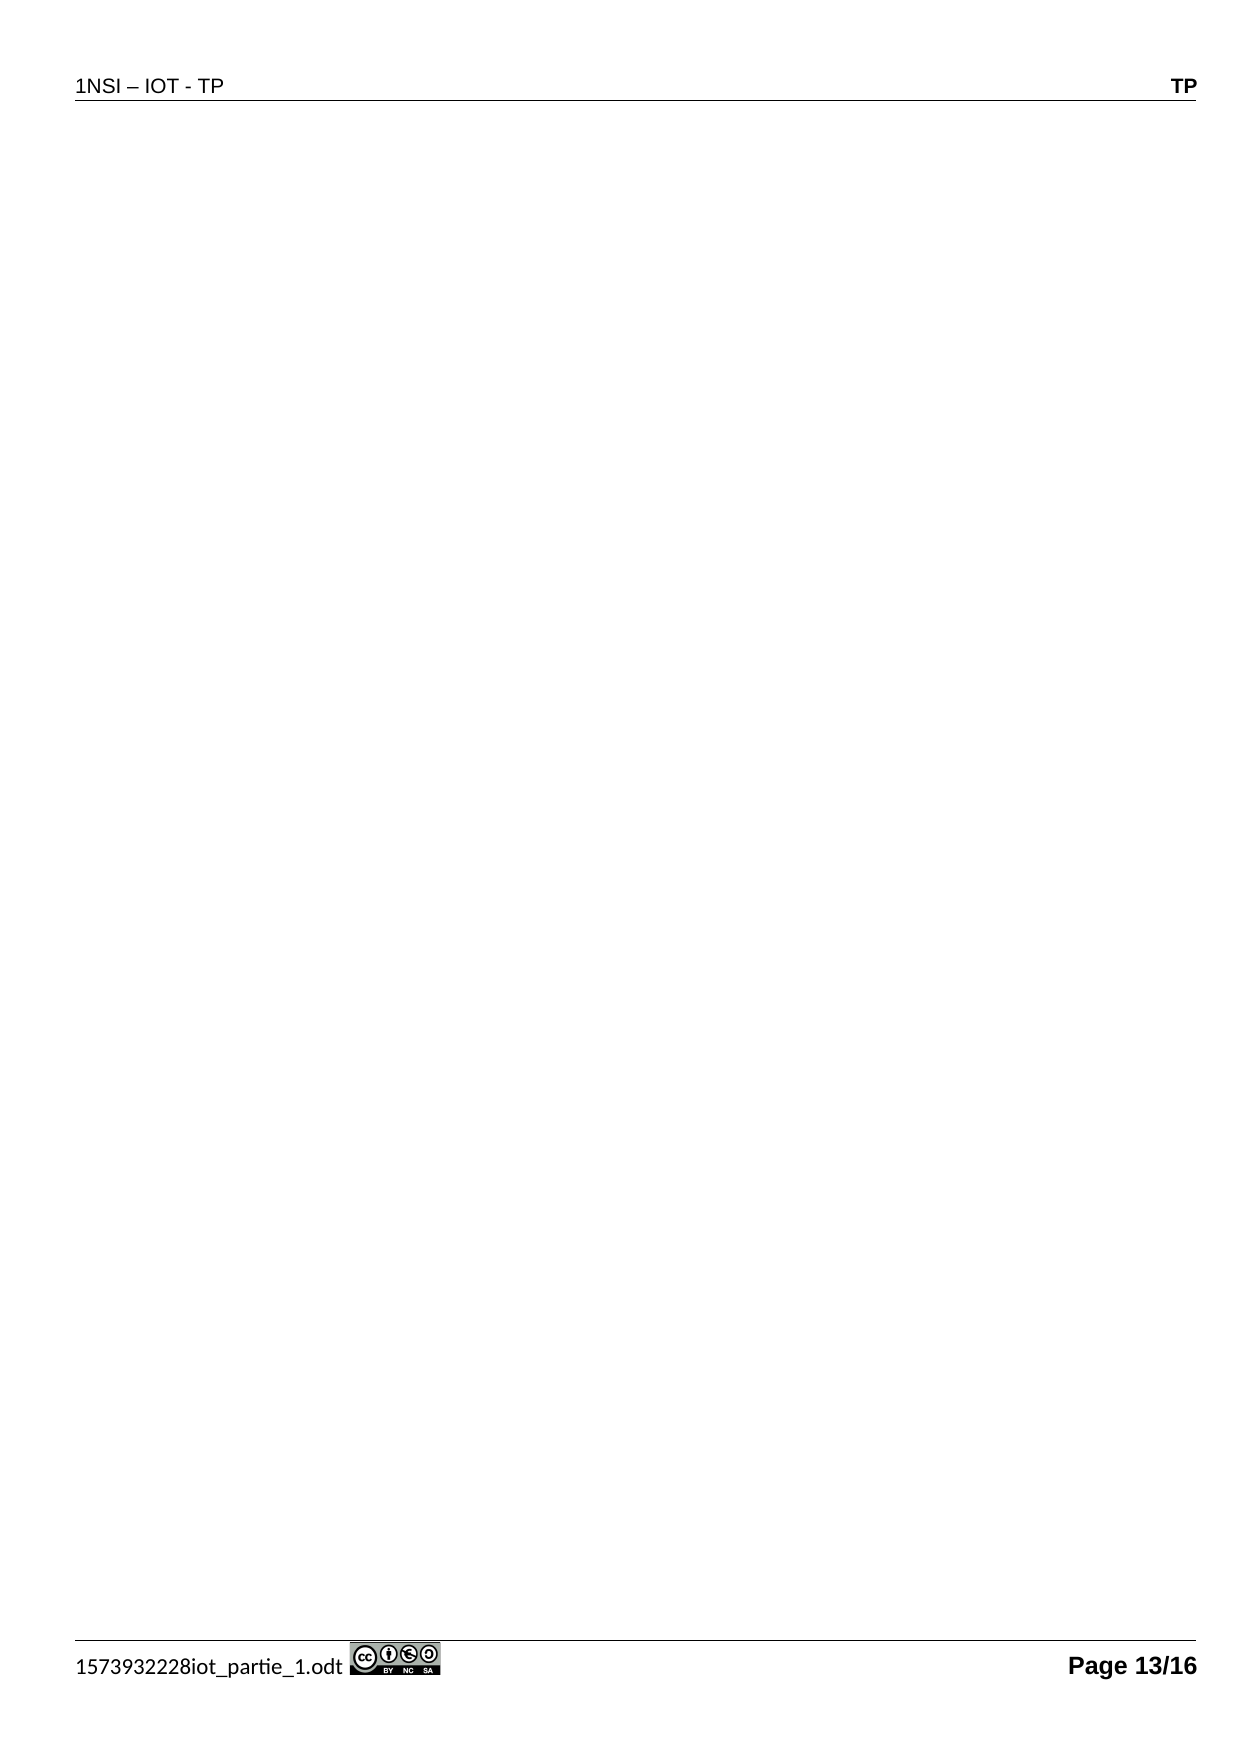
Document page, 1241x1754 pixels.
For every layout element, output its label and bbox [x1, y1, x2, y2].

picture [349, 1642, 441, 1675]
